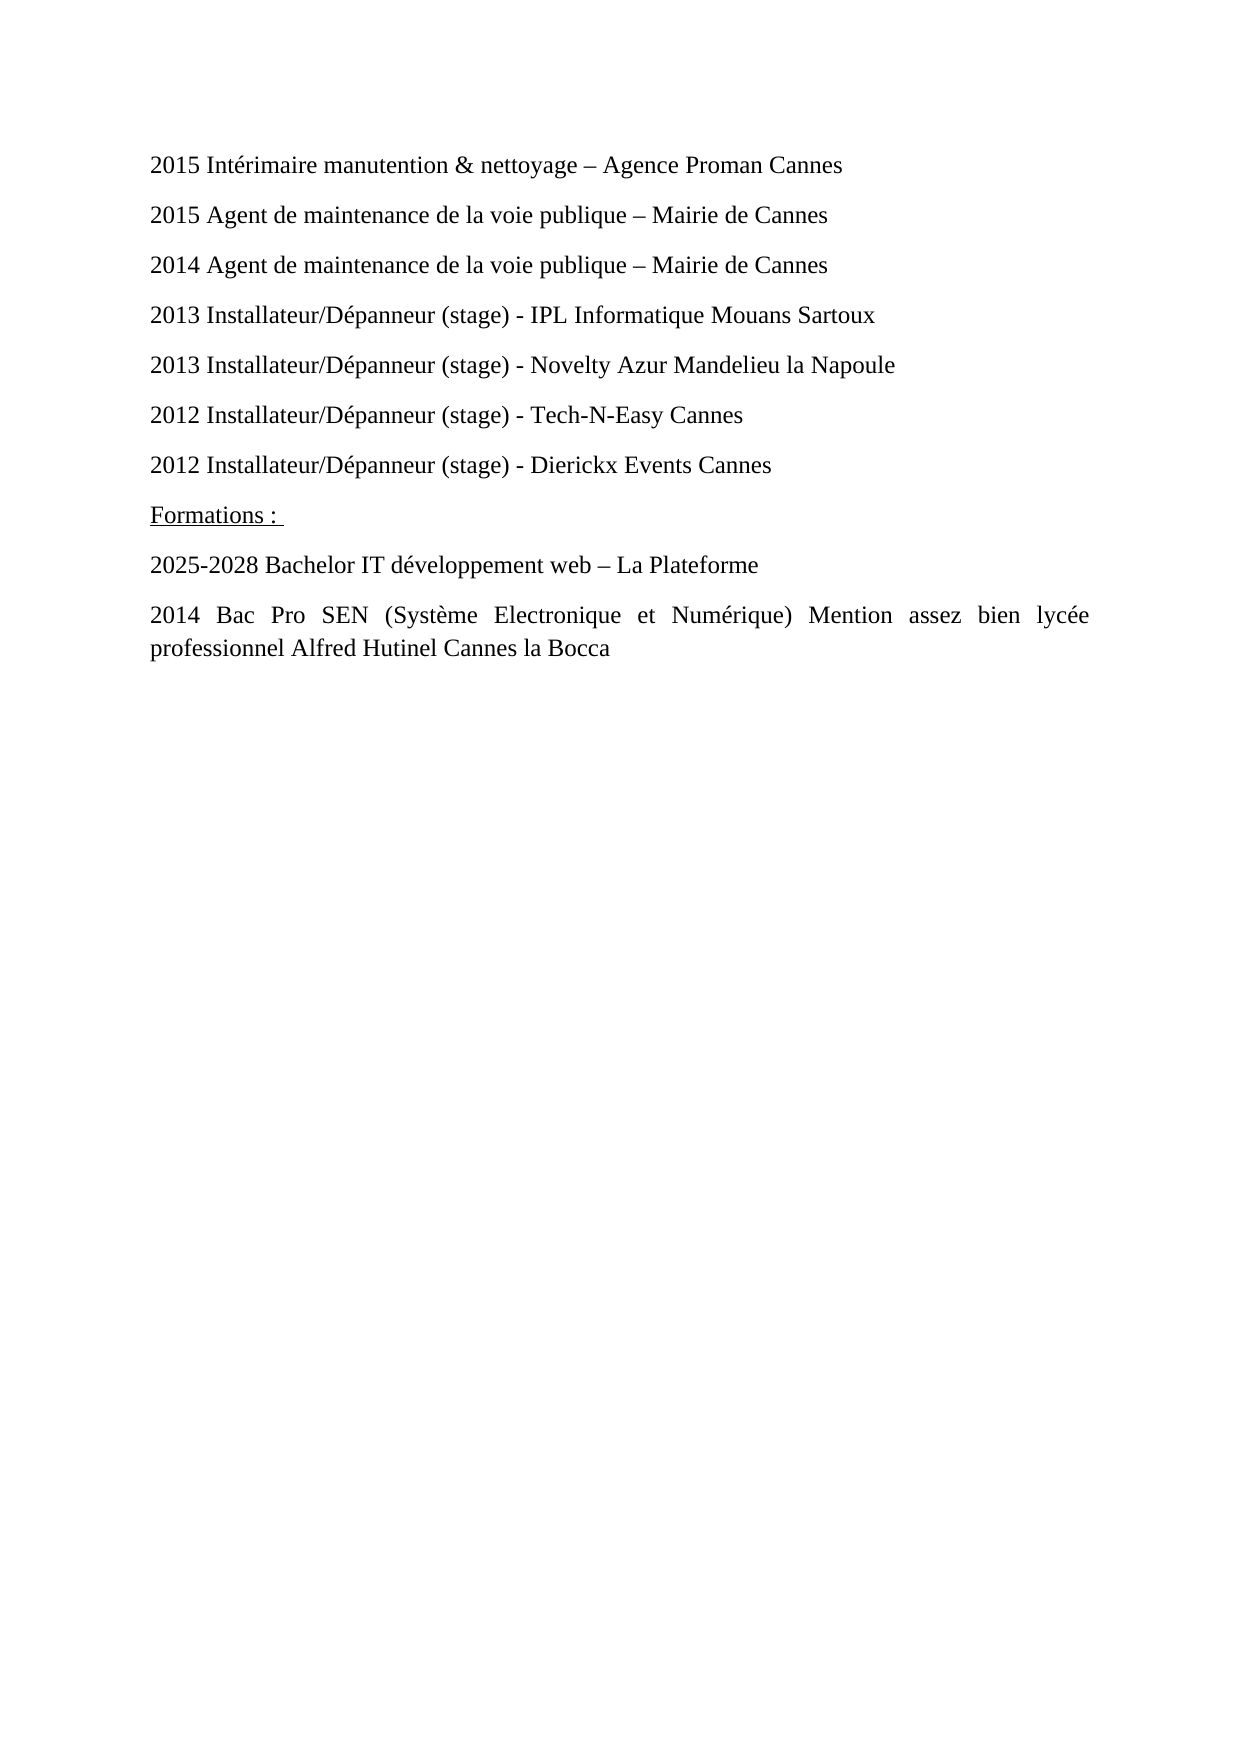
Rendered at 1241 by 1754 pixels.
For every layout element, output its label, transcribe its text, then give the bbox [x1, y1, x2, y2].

text 2014 Agent de maintenance de la voie publique – Mairie de Cannes [150, 250, 1090, 279]
text 2025-2028 Bachelor IT développement web – La Plateforme [150, 550, 1090, 579]
text 2013 Installateur/Dépanneur (stage) - IPL Informatique Mouans Sartoux [150, 300, 1090, 329]
text 2013 Installateur/Dépanneur (stage) - Novelty Azur Mandelieu la Napoule [150, 350, 1090, 379]
text 2014 Bac Pro SEN (Système Electronique et Numérique) Mention assez bien lycée professionnel Alfred Hutinel Cannes la Bocca [150, 600, 1090, 662]
text Formations : [150, 500, 1090, 529]
text 2012 Installateur/Dépanneur (stage) - Dierickx Events Cannes [150, 450, 1090, 479]
text 2012 Installateur/Dépanneur (stage) - Tech-N-Easy Cannes [150, 400, 1090, 429]
text 2015 Intérimaire manutention & nettoyage – Agence Proman Cannes [150, 150, 1090, 179]
text 2015 Agent de maintenance de la voie publique – Mairie de Cannes [150, 200, 1090, 229]
